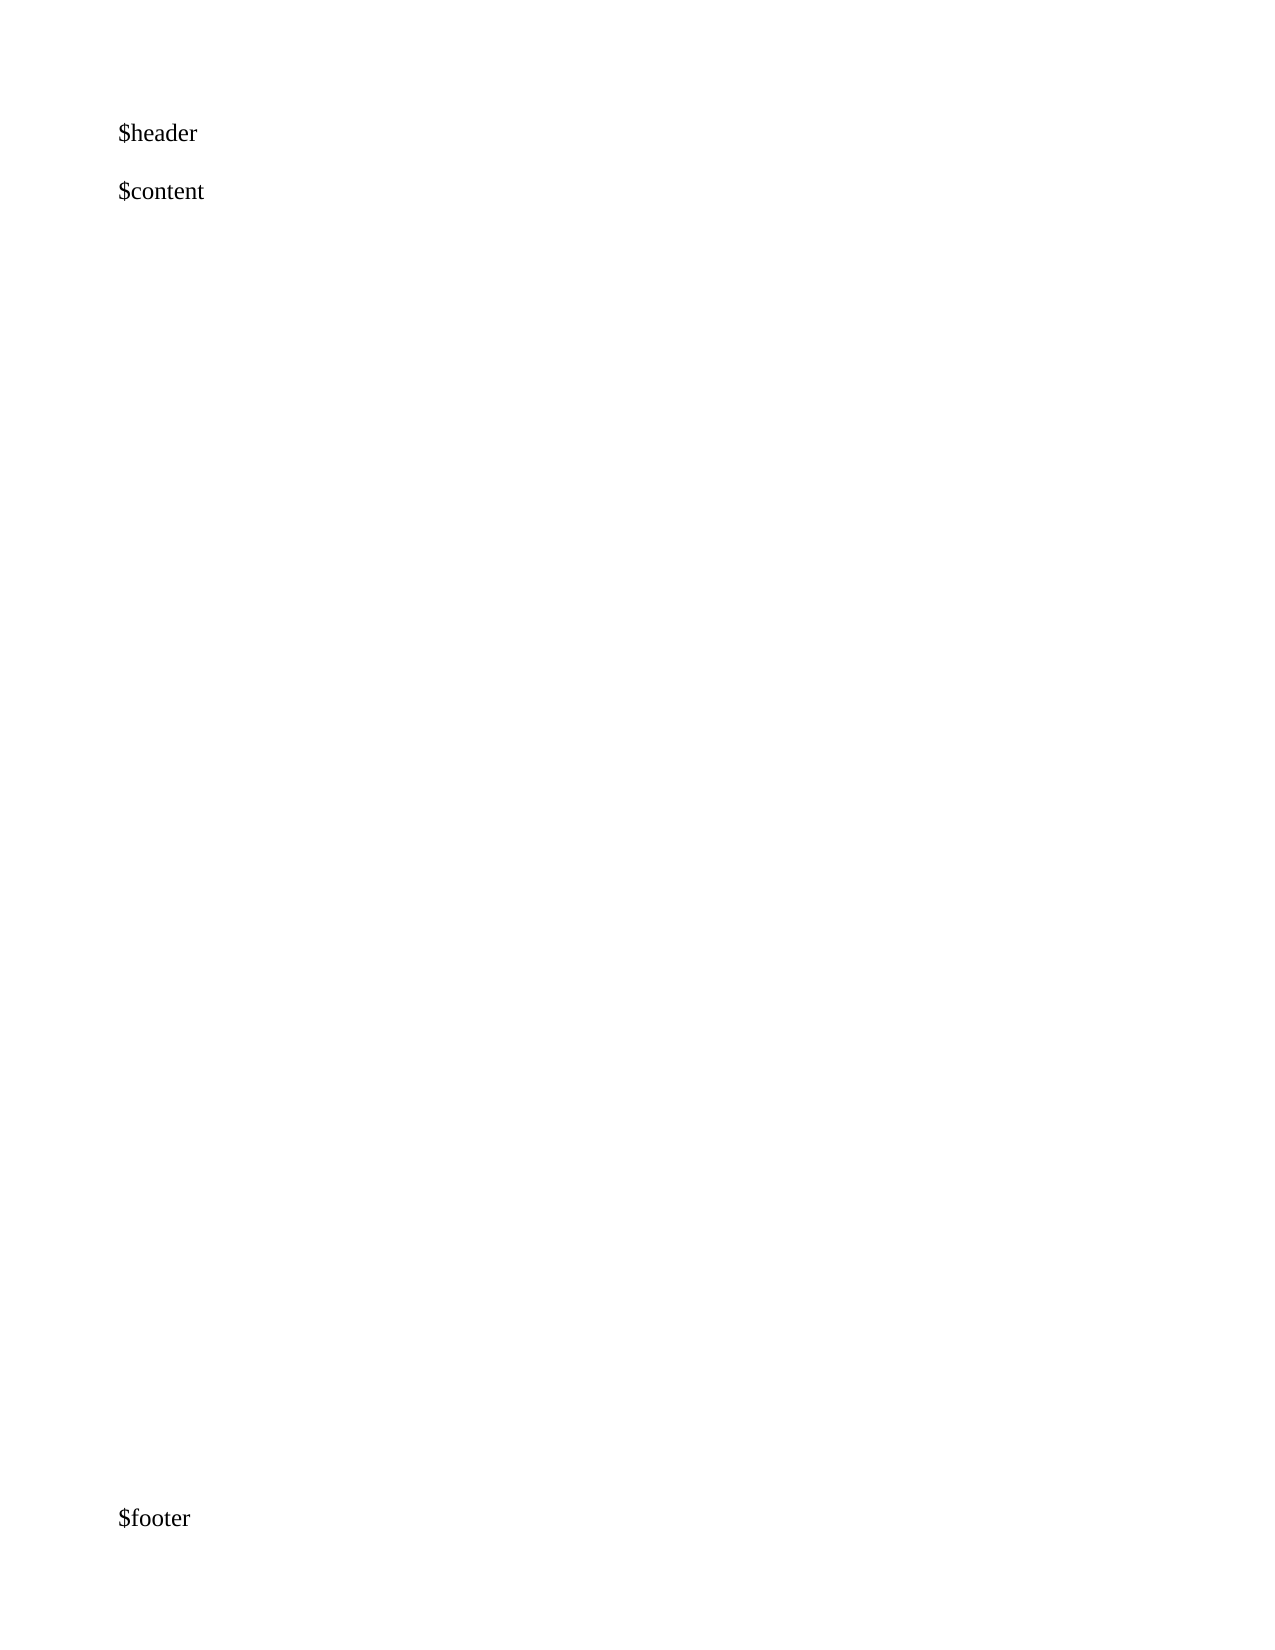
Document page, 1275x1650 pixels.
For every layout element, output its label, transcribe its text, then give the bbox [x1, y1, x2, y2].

text $content [118, 176, 1157, 205]
